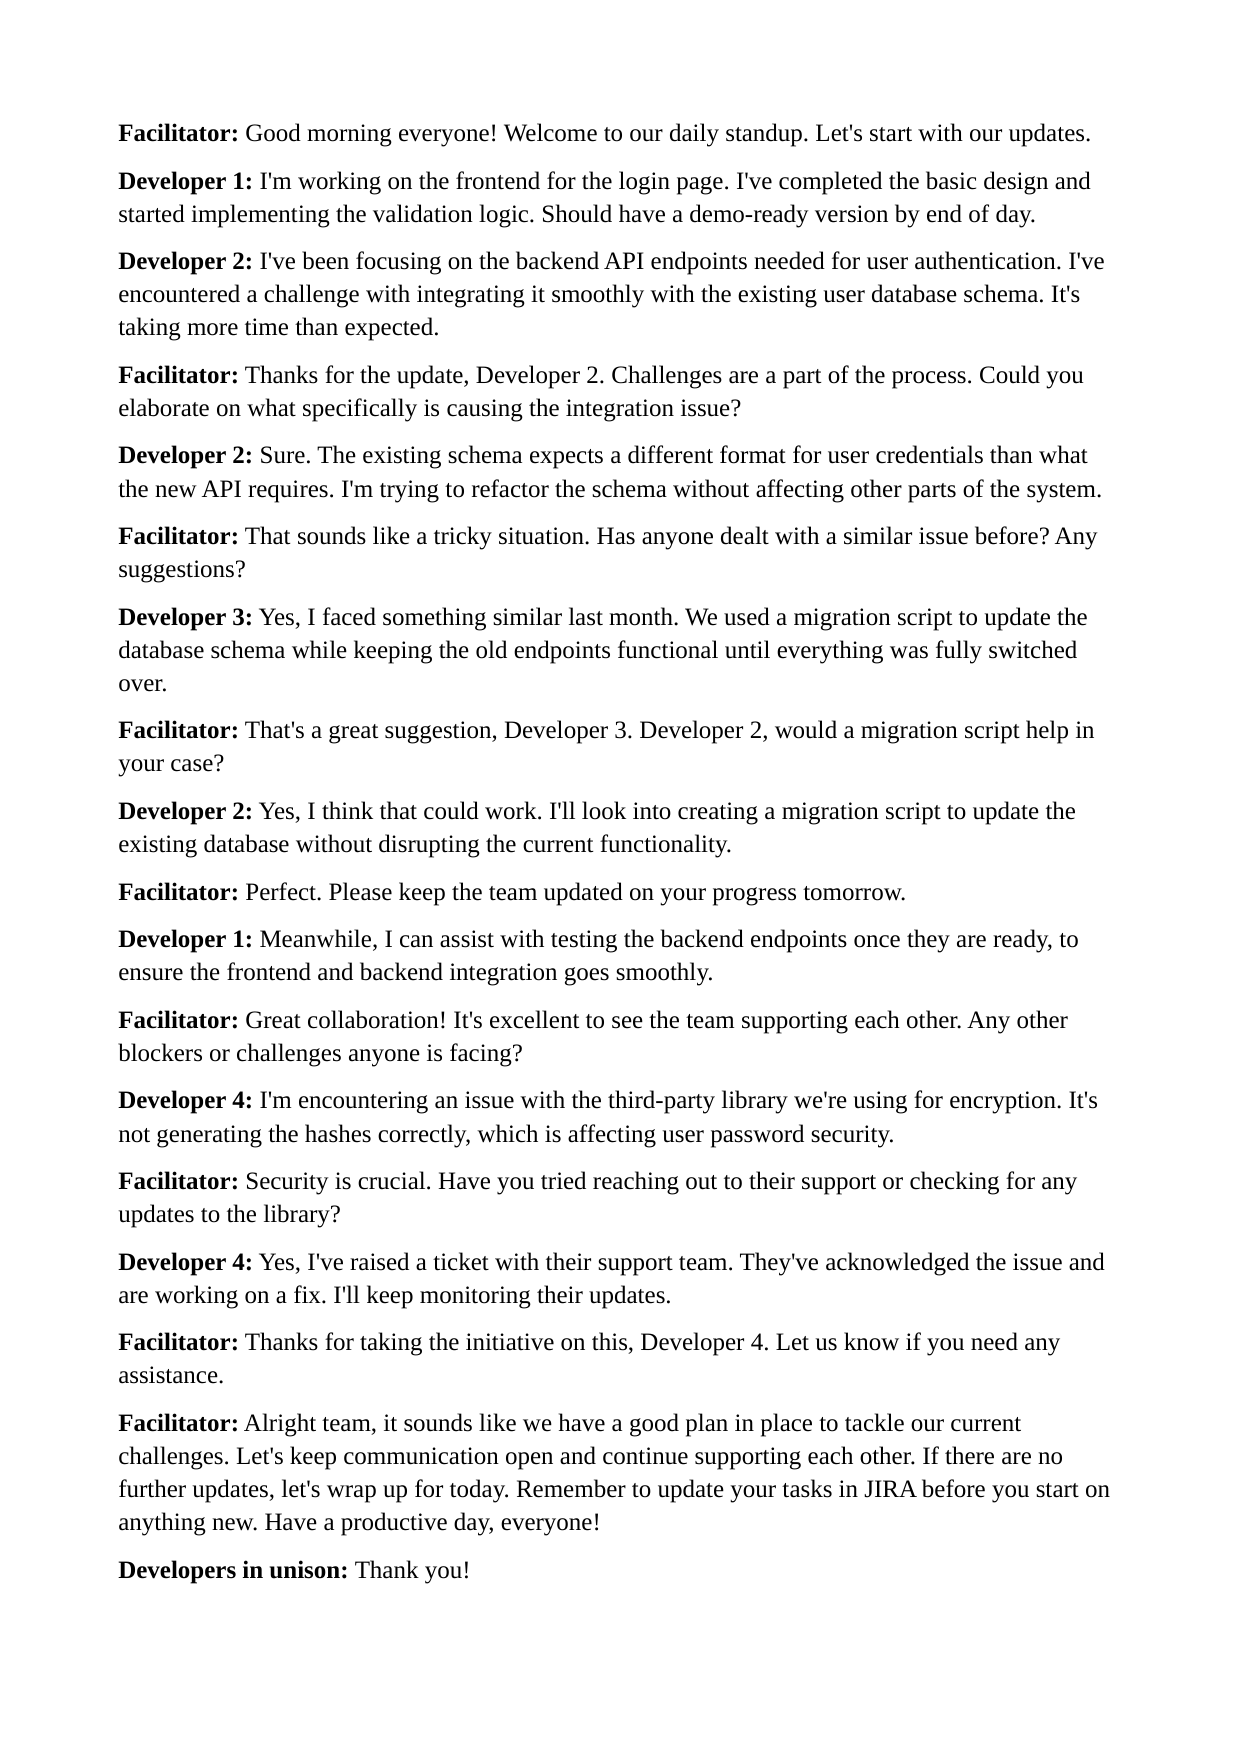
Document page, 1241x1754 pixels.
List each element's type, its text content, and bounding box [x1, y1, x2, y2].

text Facilitator: Thanks for the update, Developer 2. Challenges are a part of the process. Could you elaborate on what specifically is causing the integration issue? [118, 360, 1122, 422]
text Developer 3: Yes, I faced something similar last month. We used a migration script to update the database schema while keeping the old endpoints functional until everything was fully switched over. [118, 602, 1122, 697]
text Developer 1: Meanwhile, I can assist with testing the backend endpoints once they are ready, to ensure the frontend and backend integration goes smoothly. [118, 924, 1122, 986]
text Developers in unison: Thank you! [118, 1555, 1122, 1583]
text Facilitator: Perfect. Please keep the team updated on your progress tomorrow. [118, 877, 1122, 906]
text Developer 2: Sure. The existing schema expects a different format for user credentials than what the new API requires. I'm trying to refactor the schema without affecting other parts of the system. [118, 441, 1122, 502]
text Facilitator: Alright team, it sounds like we have a good plan in place to tackle our current challenges. Let's keep communication open and continue supporting each other. If there are no further updates, let's wrap up for today. Remember to update your tasks in JIRA before you start on anything new. Have a productive day, everyone! [118, 1408, 1122, 1536]
text Facilitator: That sounds like a tricky situation. Has anyone dealt with a similar issue before? Any suggestions? [118, 521, 1122, 583]
text Facilitator: Good morning everyone! Welcome to our daily standup. Let's start with our updates. [118, 118, 1122, 147]
text Developer 4: Yes, I've raised a ticket with their support team. They've acknowledged the issue and are working on a fix. I'll keep monitoring their updates. [118, 1247, 1122, 1309]
text Developer 1: I'm working on the frontend for the login page. I've completed the basic design and started implementing the validation logic. Should have a demo-ready version by end of day. [118, 166, 1122, 227]
text Developer 4: I'm encountering an issue with the third-party library we're using for encryption. It's not generating the hashes correctly, which is affecting user password security. [118, 1086, 1122, 1147]
text Facilitator: Great collaboration! It's excellent to see the team supporting each other. Any other blockers or challenges anyone is facing? [118, 1005, 1122, 1067]
text Developer 2: Yes, I think that could work. I'll look into creating a migration script to update the existing database without disrupting the current functionality. [118, 796, 1122, 858]
text Facilitator: Thanks for taking the initiative on this, Developer 4. Let us know if you need any assistance. [118, 1327, 1122, 1389]
text Facilitator: That's a great suggestion, Developer 3. Developer 2, would a migration script help in your case? [118, 716, 1122, 777]
text Facilitator: Security is crucial. Have you tried reaching out to their support or checking for any updates to the library? [118, 1166, 1122, 1228]
text Developer 2: I've been focusing on the backend API endpoints needed for user authentication. I've encountered a challenge with integrating it smoothly with the existing user database schema. It's taking more time than expected. [118, 246, 1122, 341]
